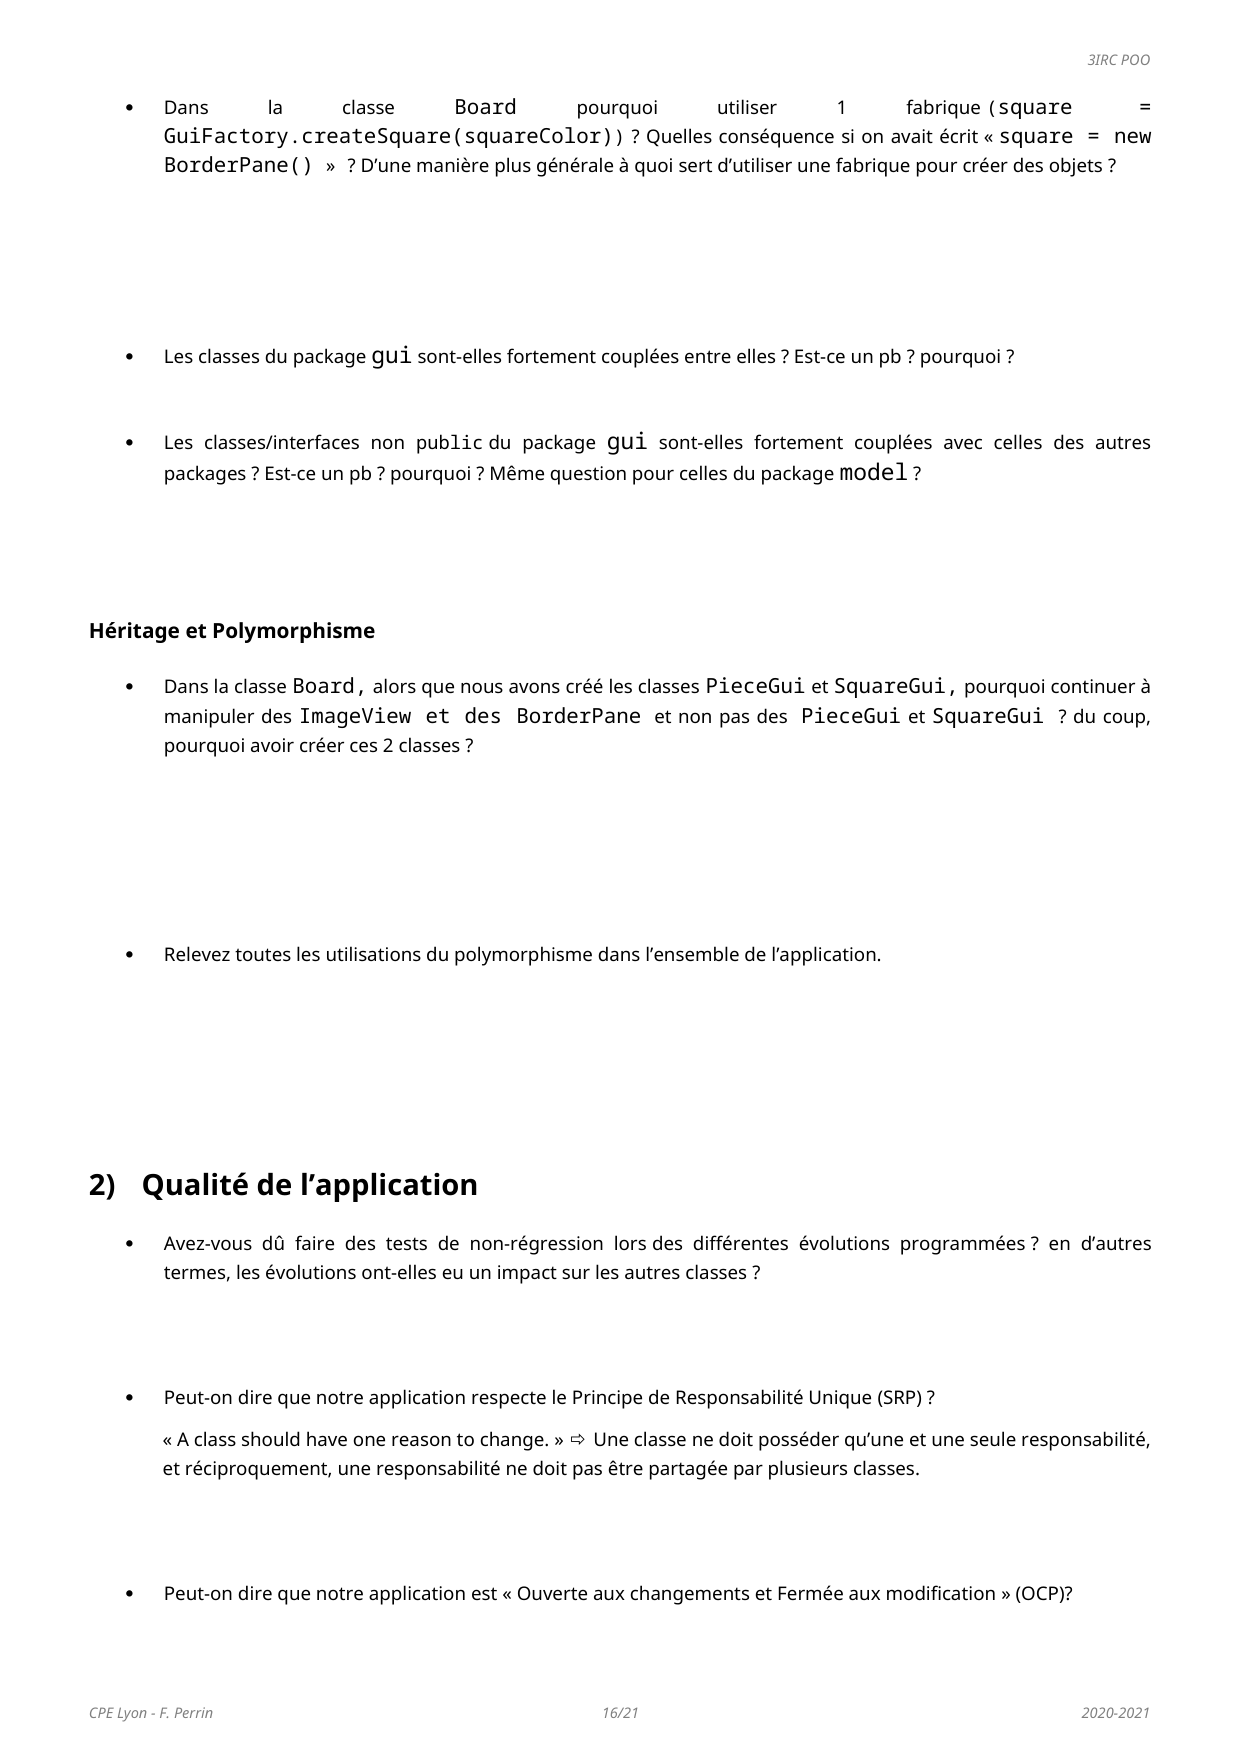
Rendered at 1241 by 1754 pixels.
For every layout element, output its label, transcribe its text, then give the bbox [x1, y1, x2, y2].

list Dans la classe Board, alors que nous avons créé les classes PieceGui et SquareGui, pourquoi continuer à manipuler des ImageView et des BorderPane et non pas des PieceGui et SquareGui ? du coup, pourquoi avoir créer ces 2 classes ? [126, 671, 1152, 758]
list Relevez toutes les utilisations du polymorphisme dans l’ensemble de l’application. [126, 937, 1152, 967]
list Peut-on dire que notre application respecte le Principe de Responsabilité Unique (SRP) ? [126, 1381, 1152, 1410]
list Peut-on dire que notre application est « Ouverte aux changements et Fermée aux modification » (OCP)? [126, 1576, 1152, 1606]
list Avez-vous dû faire des tests de non-régression lors des différentes évolutions programmées ? en d’autres termes, les évolutions ont-elles eu un impact sur les autres classes ? [126, 1226, 1152, 1285]
list Les classes du package gui sont-elles fortement couplées entre elles ? Est-ce un pb ? pourquoi ? [126, 339, 1152, 371]
subtitle Qualité de l’application [89, 1172, 1152, 1201]
subtitle Héritage et Polymorphisme [89, 616, 1152, 644]
text « A class should have one reason to change. »  Une classe ne doit posséder qu’une et une seule responsabilité, et réciproquement, une responsabilité ne doit pas être partagée par plusieurs classes. [162, 1422, 1152, 1481]
list Dans la classe Board pourquoi utiliser 1 fabrique (square = GuiFactory.createSquare(squareColor)) ? Quelles conséquence si on avait écrit « square = new BorderPane() » ? D’une manière plus générale à quoi sert d’utiliser une fabrique pour créer des objets ? [126, 91, 1152, 179]
list Les classes/interfaces non public du package gui sont-elles fortement couplées avec celles des autres packages ? Est-ce un pb ? pourquoi ? Même question pour celles du package model ? [126, 425, 1152, 487]
